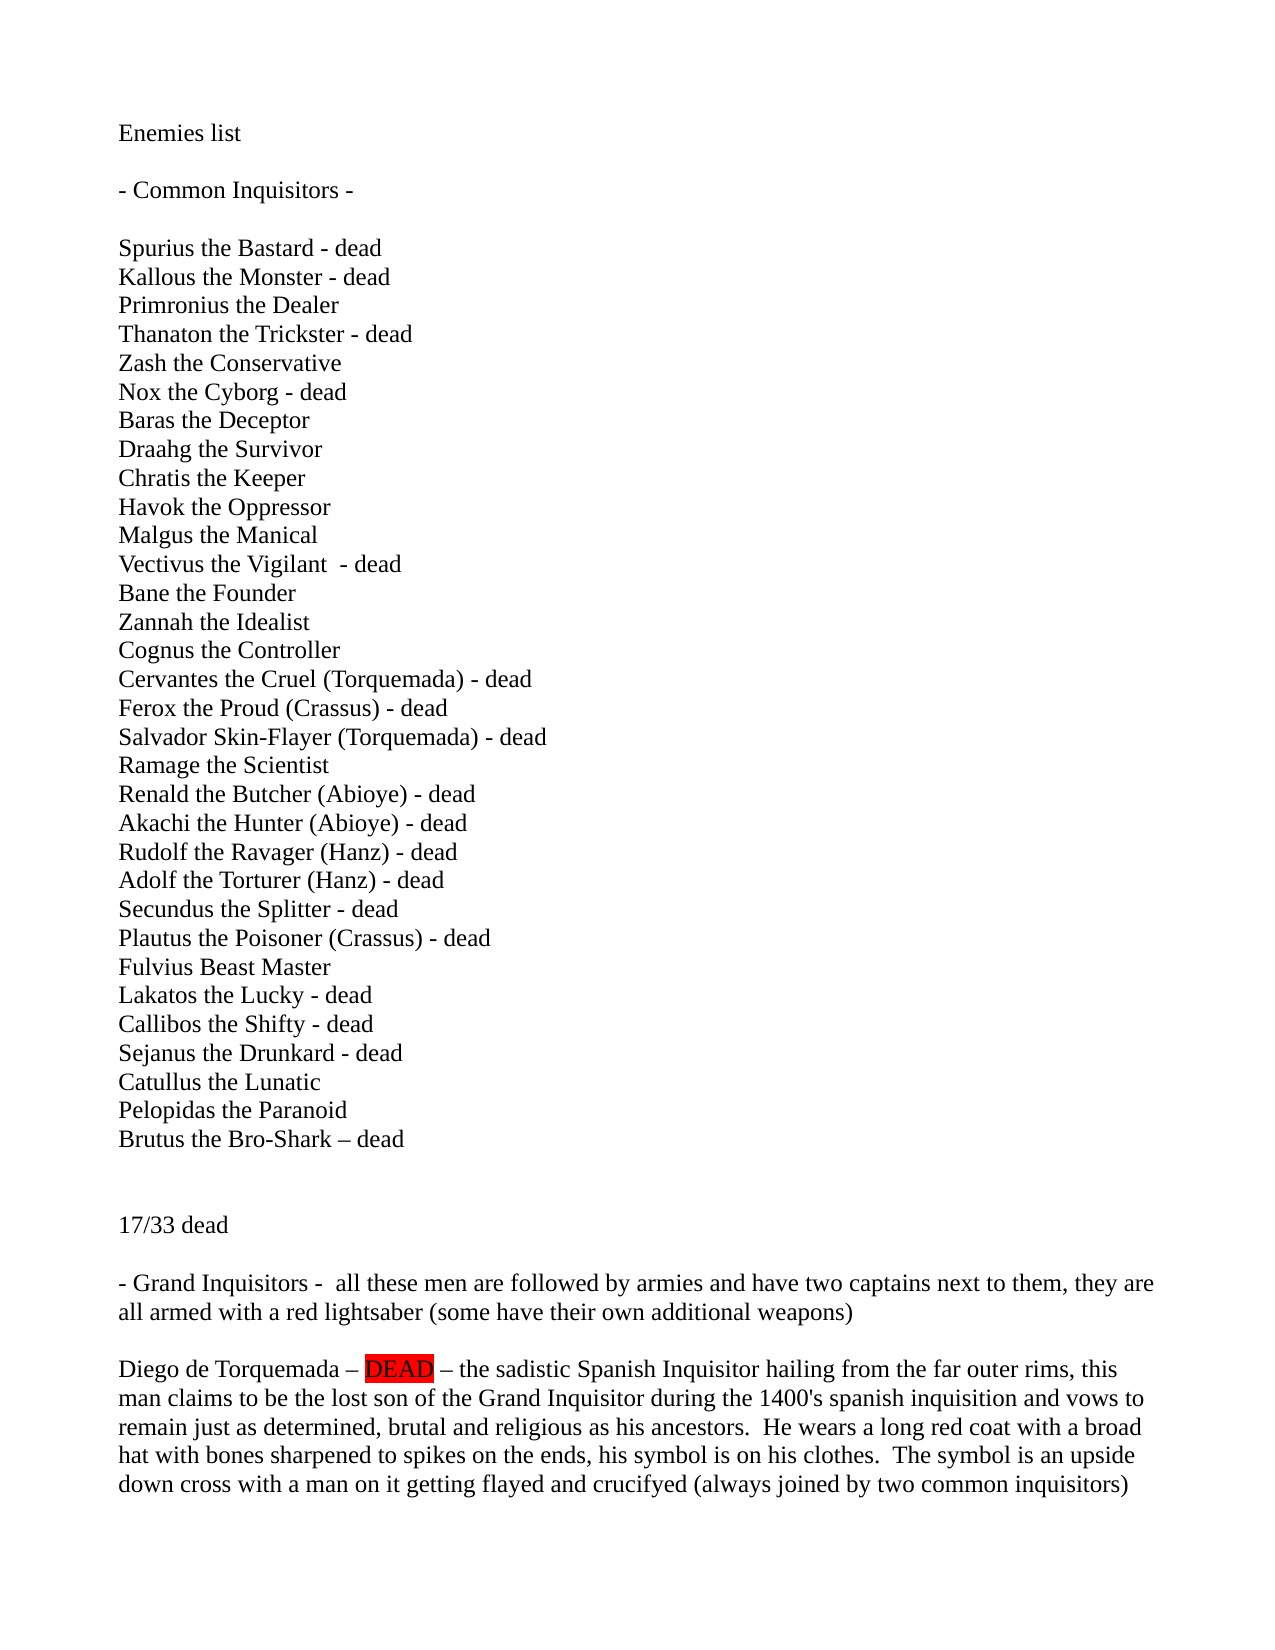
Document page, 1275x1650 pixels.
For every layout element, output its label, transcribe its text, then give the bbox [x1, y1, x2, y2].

text Nox the Cyborg - dead [118, 377, 1157, 406]
text Fulvius Beast Master [118, 952, 1157, 981]
text Secundus the Splitter - dead [118, 894, 1157, 923]
text Zannah the Idealist [118, 607, 1157, 636]
text Akachi the Hunter (Abioye) - dead [118, 808, 1157, 837]
text Kallous the Monster - dead [118, 262, 1157, 291]
text Draahg the Survivor [118, 434, 1157, 463]
text Enemies list [118, 118, 1157, 147]
text Zash the Conservative [118, 348, 1157, 377]
text Cervantes the Cruel (Torquemada) - dead [118, 664, 1157, 693]
text Pelopidas the Paranoid [118, 1096, 1157, 1124]
text Lakatos the Lucky - dead [118, 981, 1157, 1009]
text Callibos the Shifty - dead [118, 1009, 1157, 1038]
text Diego de Torquemada – DEAD – the sadistic Spanish Inquisitor hailing from the far outer rims, this man claims to be the lost son of the Grand Inquisitor during the 1400's spanish inquisition and vows to remain just as determined, brutal and religious as his ancestors. He wears a long red coat with a broad hat with bones sharpened to spikes on the ends, his symbol is on his clothes. The symbol is an upside down cross with a man on it getting flayed and crucifyed (always joined by two common inquisitors) [118, 1354, 1157, 1498]
text Baras the Deceptor [118, 406, 1157, 434]
text Havok the Oppressor [118, 492, 1157, 521]
text Ramage the Scientist [118, 751, 1157, 779]
text Salvador Skin-Flayer (Torquemada) - dead [118, 722, 1157, 751]
text 17/33 dead [118, 1211, 1157, 1239]
text Brutus the Bro-Shark – dead [118, 1124, 1157, 1153]
text Cognus the Controller [118, 636, 1157, 664]
text Renald the Butcher (Abioye) - dead [118, 779, 1157, 808]
text Sejanus the Drunkard - dead [118, 1038, 1157, 1067]
text Spurius the Bastard - dead [118, 233, 1157, 262]
text Vectivus the Vigilant - dead [118, 549, 1157, 578]
text Rudolf the Ravager (Hanz) - dead [118, 837, 1157, 866]
text Primronius the Dealer [118, 291, 1157, 319]
text Malgus the Manical [118, 521, 1157, 549]
text Plautus the Poisoner (Crassus) - dead [118, 923, 1157, 952]
text - Grand Inquisitors - all these men are followed by armies and have two captains next to them, they are all armed with a red lightsaber (some have their own additional weapons) [118, 1268, 1157, 1326]
text Bane the Founder [118, 578, 1157, 607]
text Adolf the Torturer (Hanz) - dead [118, 866, 1157, 894]
text Thanaton the Trickster - dead [118, 319, 1157, 348]
text - Common Inquisitors - [118, 176, 1157, 204]
text Chratis the Keeper [118, 463, 1157, 492]
text Ferox the Proud (Crassus) - dead [118, 693, 1157, 722]
text Catullus the Lunatic [118, 1067, 1157, 1096]
